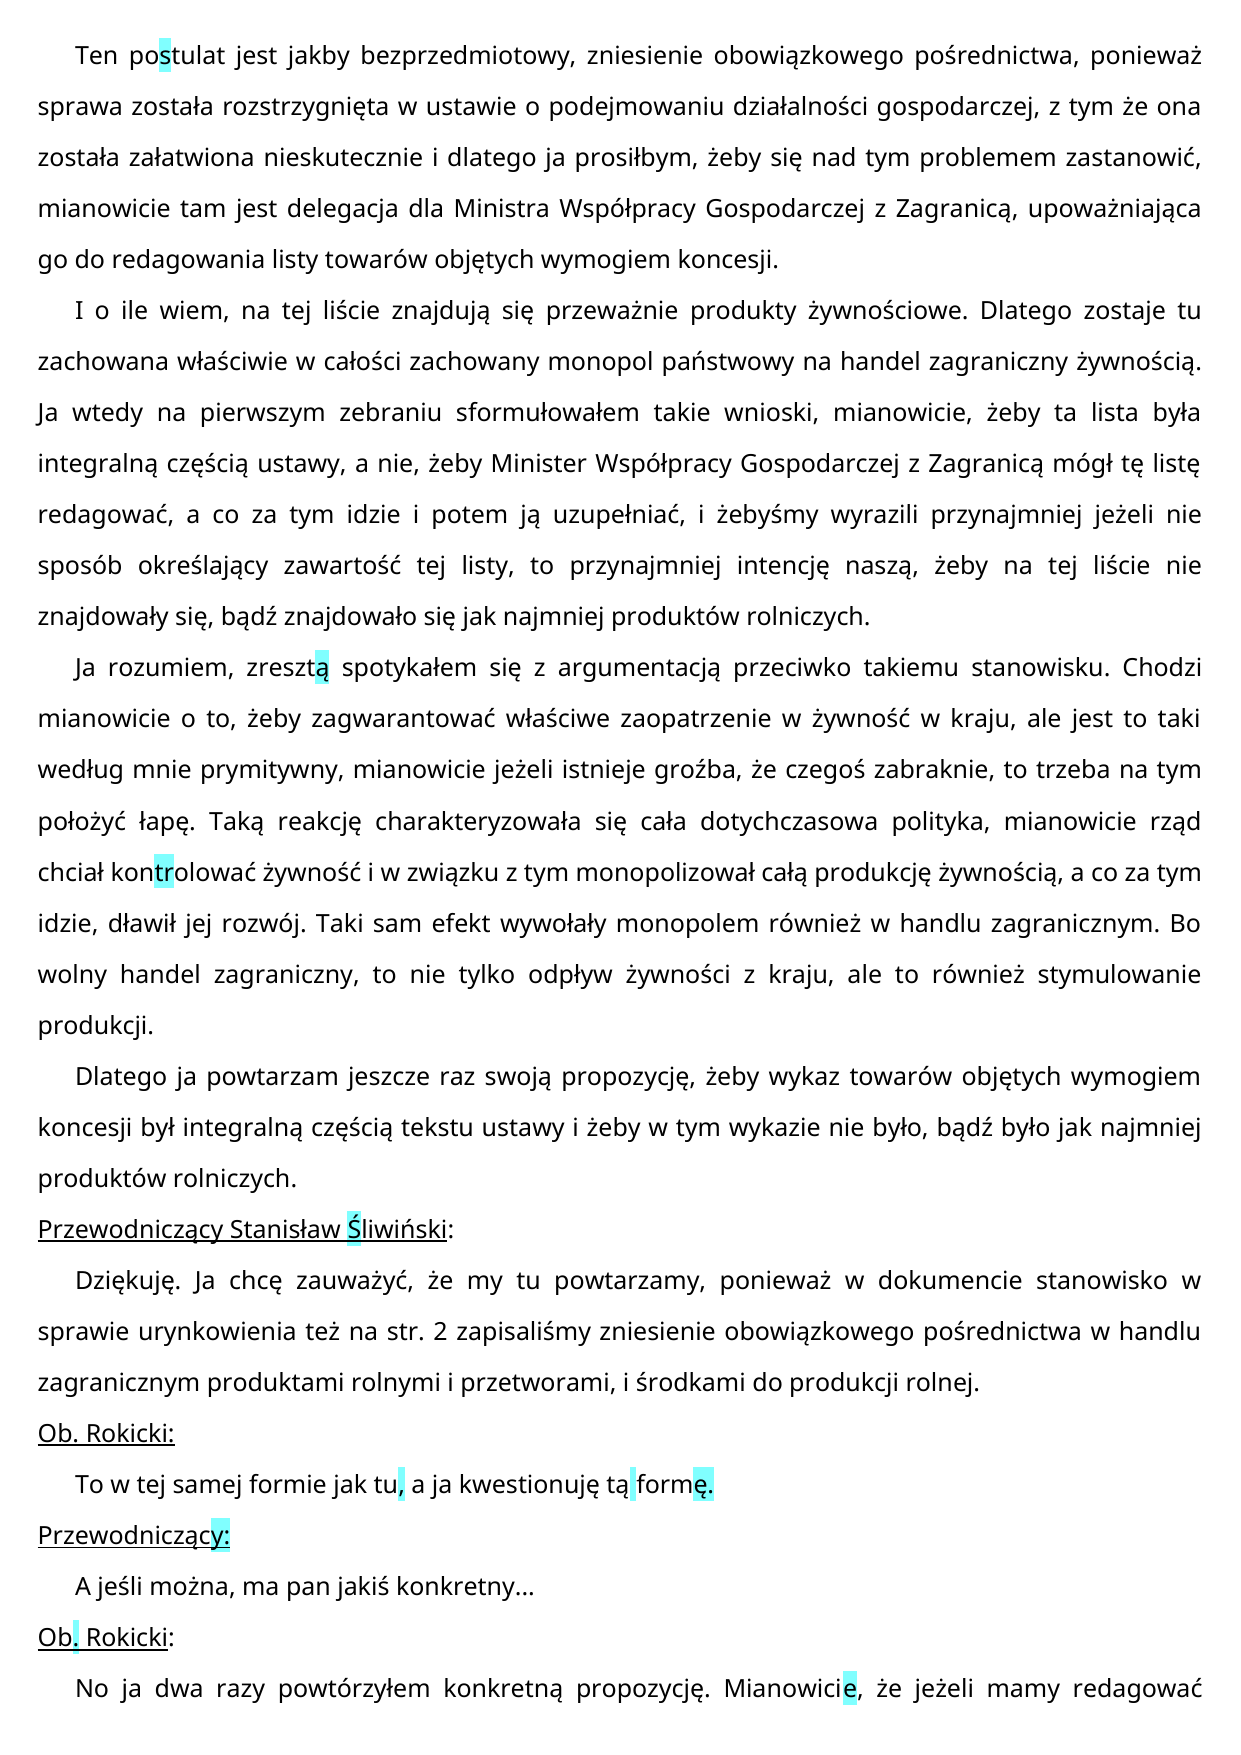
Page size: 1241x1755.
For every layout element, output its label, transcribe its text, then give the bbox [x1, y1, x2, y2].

text I o ile wiem, na tej liście znajdują się przeważnie produkty żywnościowe. Dlatego zostaje tu zachowana właściwie w całości zachowany monopol państwowy na handel zagraniczny żywnością. Ja wtedy na pierwszym zebraniu sformułowałem takie wnioski, mianowicie, żeby ta lista była integralną częścią ustawy, a nie, żeby Minister Współpracy Gospodarczej z Zagranicą mógł tę listę redagować, a co za tym idzie i potem ją uzupełniać, i żebyśmy wyrazili przynajmniej jeżeli nie sposób określający zawartość tej listy, to przynajmniej intencję naszą, żeby na tej liście nie znajdowały się, bądź znajdowało się jak najmniej produktów rolniczych. [37, 293, 1203, 633]
text To w tej samej formie jak tu, a ja kwestionuję tą formę. [37, 1467, 1203, 1501]
text Przewodniczący: [37, 1518, 1203, 1552]
text Ten postulat jest jakby bezprzedmiotowy, zniesienie obowiązkowego pośrednictwa, ponieważ sprawa została rozstrzygnięta w ustawie o podejmowaniu działalności gospodarczej, z tym że ona została załatwiona nieskutecznie i dlatego ja prosiłbym, żeby się nad tym problemem zastanowić, mianowicie tam jest delegacja dla Ministra Współpracy Gospodarczej z Zagranicą, upoważniająca go do redagowania listy towarów objętych wymogiem koncesji. [37, 37, 1203, 276]
text No ja dwa razy powtórzyłem konkretną propozycję. Mianowicie, że jeżeli mamy redagować [37, 1671, 1203, 1705]
text Ob. Rokicki: [37, 1416, 1203, 1450]
text Przewodniczący Stanisław Śliwiński: [37, 1211, 1203, 1246]
text Dziękuję. Ja chcę zauważyć, że my tu powtarzamy, ponieważ w dokumencie stanowisko w sprawie urynkowienia też na str. 2 zapisaliśmy zniesienie obowiązkowego pośrednictwa w handlu zagranicznym produktami rolnymi i przetworami, i środkami do produkcji rolnej. [37, 1262, 1203, 1399]
text Ob. Rokicki: [37, 1620, 1203, 1654]
text Dlatego ja powtarzam jeszcze raz swoją propozycję, żeby wykaz towarów objętych wymogiem koncesji był integralną częścią tekstu ustawy i żeby w tym wykazie nie było, bądź było jak najmniej produktów rolniczych. [37, 1058, 1203, 1194]
text Ja rozumiem, zresztą spotykałem się z argumentacją przeciwko takiemu stanowisku. Chodzi mianowicie o to, żeby zagwarantować właściwe zaopatrzenie w żywność w kraju, ale jest to taki według mnie prymitywny, mianowicie jeżeli istnieje groźba, że czegoś zabraknie, to trzeba na tym położyć łapę. Taką reakcję charakteryzowała się cała dotychczasowa polityka, mianowicie rząd chciał kontrolować żywność i w związku z tym monopolizował całą produkcję żywnością, a co za tym idzie, dławił jej rozwój. Taki sam efekt wywołały monopolem również w handlu zagranicznym. Bo wolny handel zagraniczny, to nie tylko odpływ żywności z kraju, ale to również stymulowanie produkcji. [37, 650, 1203, 1041]
text A jeśli można, ma pan jakiś konkretny... [37, 1569, 1203, 1603]
